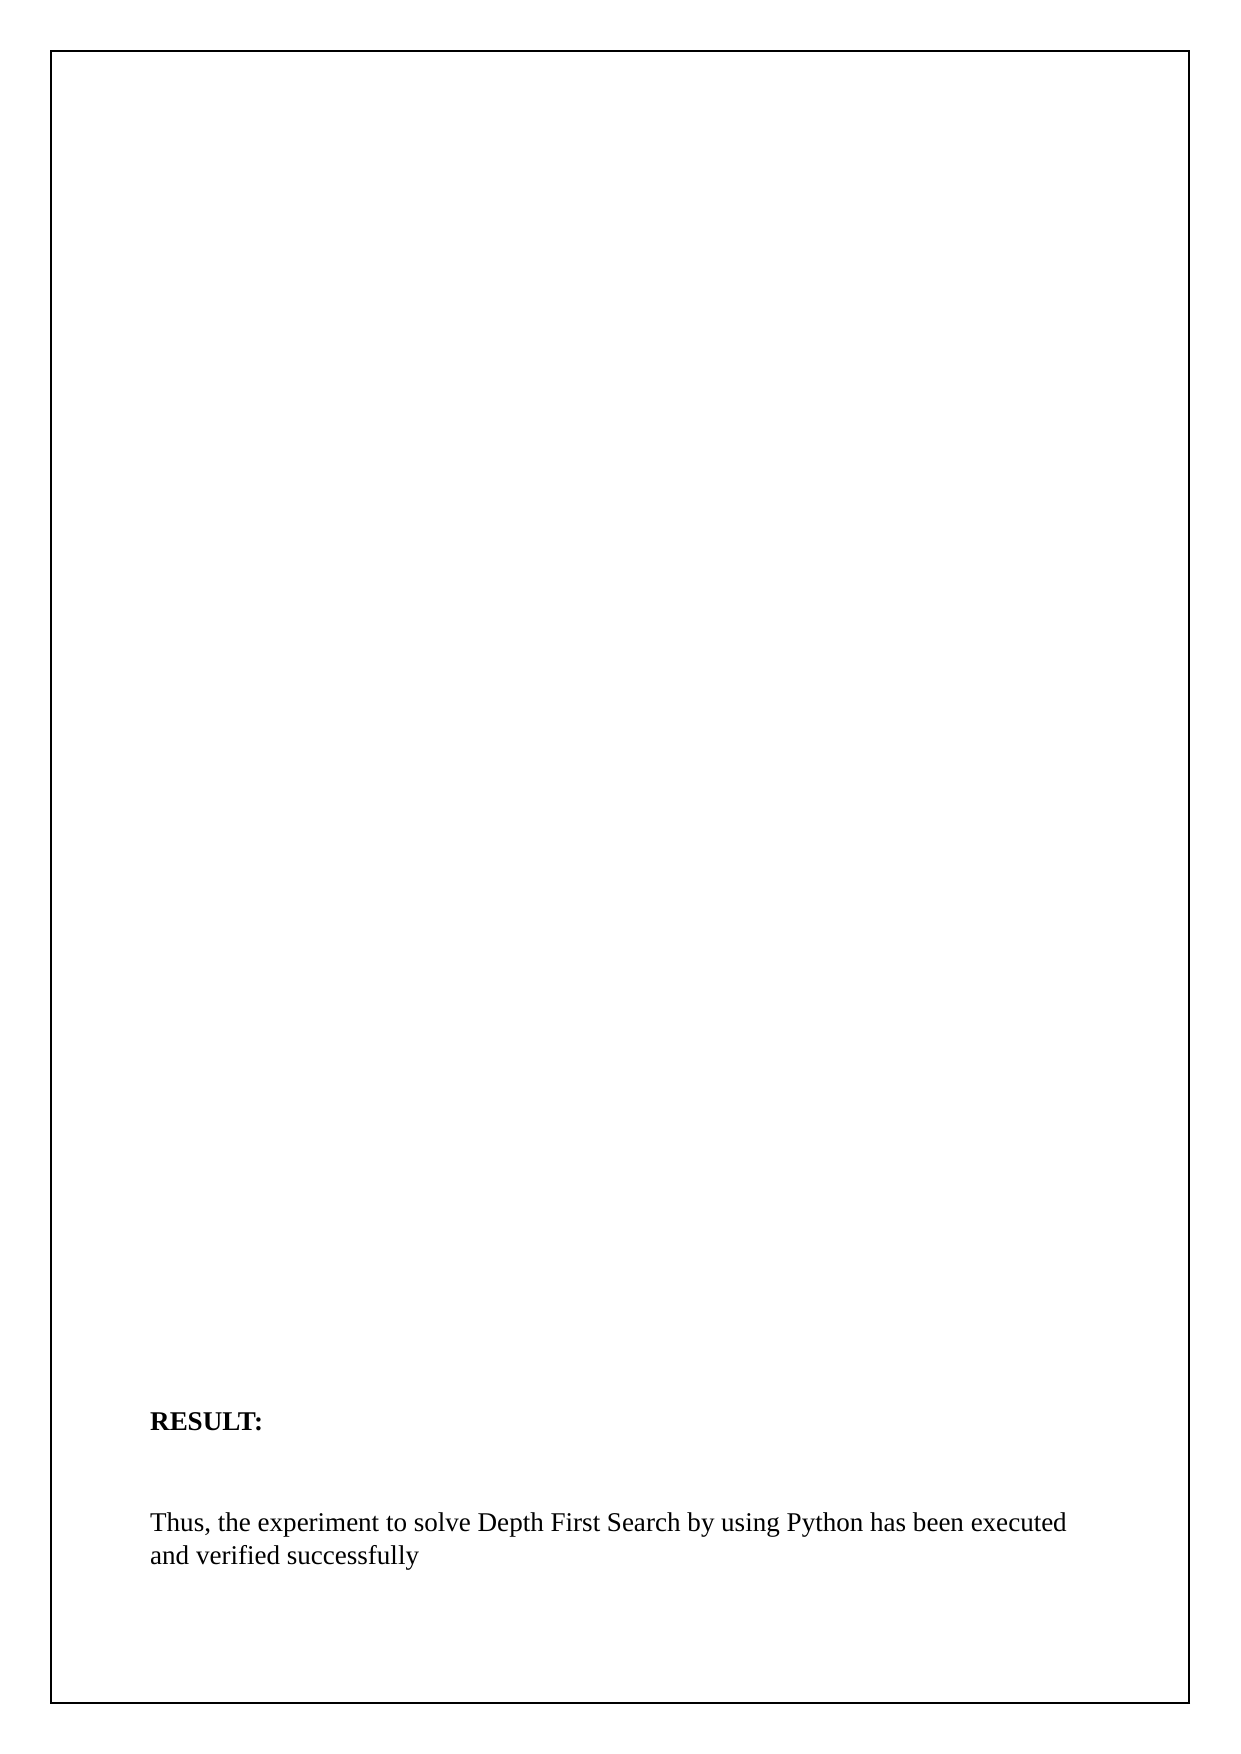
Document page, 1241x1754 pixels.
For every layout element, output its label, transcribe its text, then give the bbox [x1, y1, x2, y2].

text Thus, the experiment to solve Depth First Search by using Python has been executed and verified successfully [150, 1506, 1090, 1570]
text RESULT: [150, 1405, 1090, 1436]
